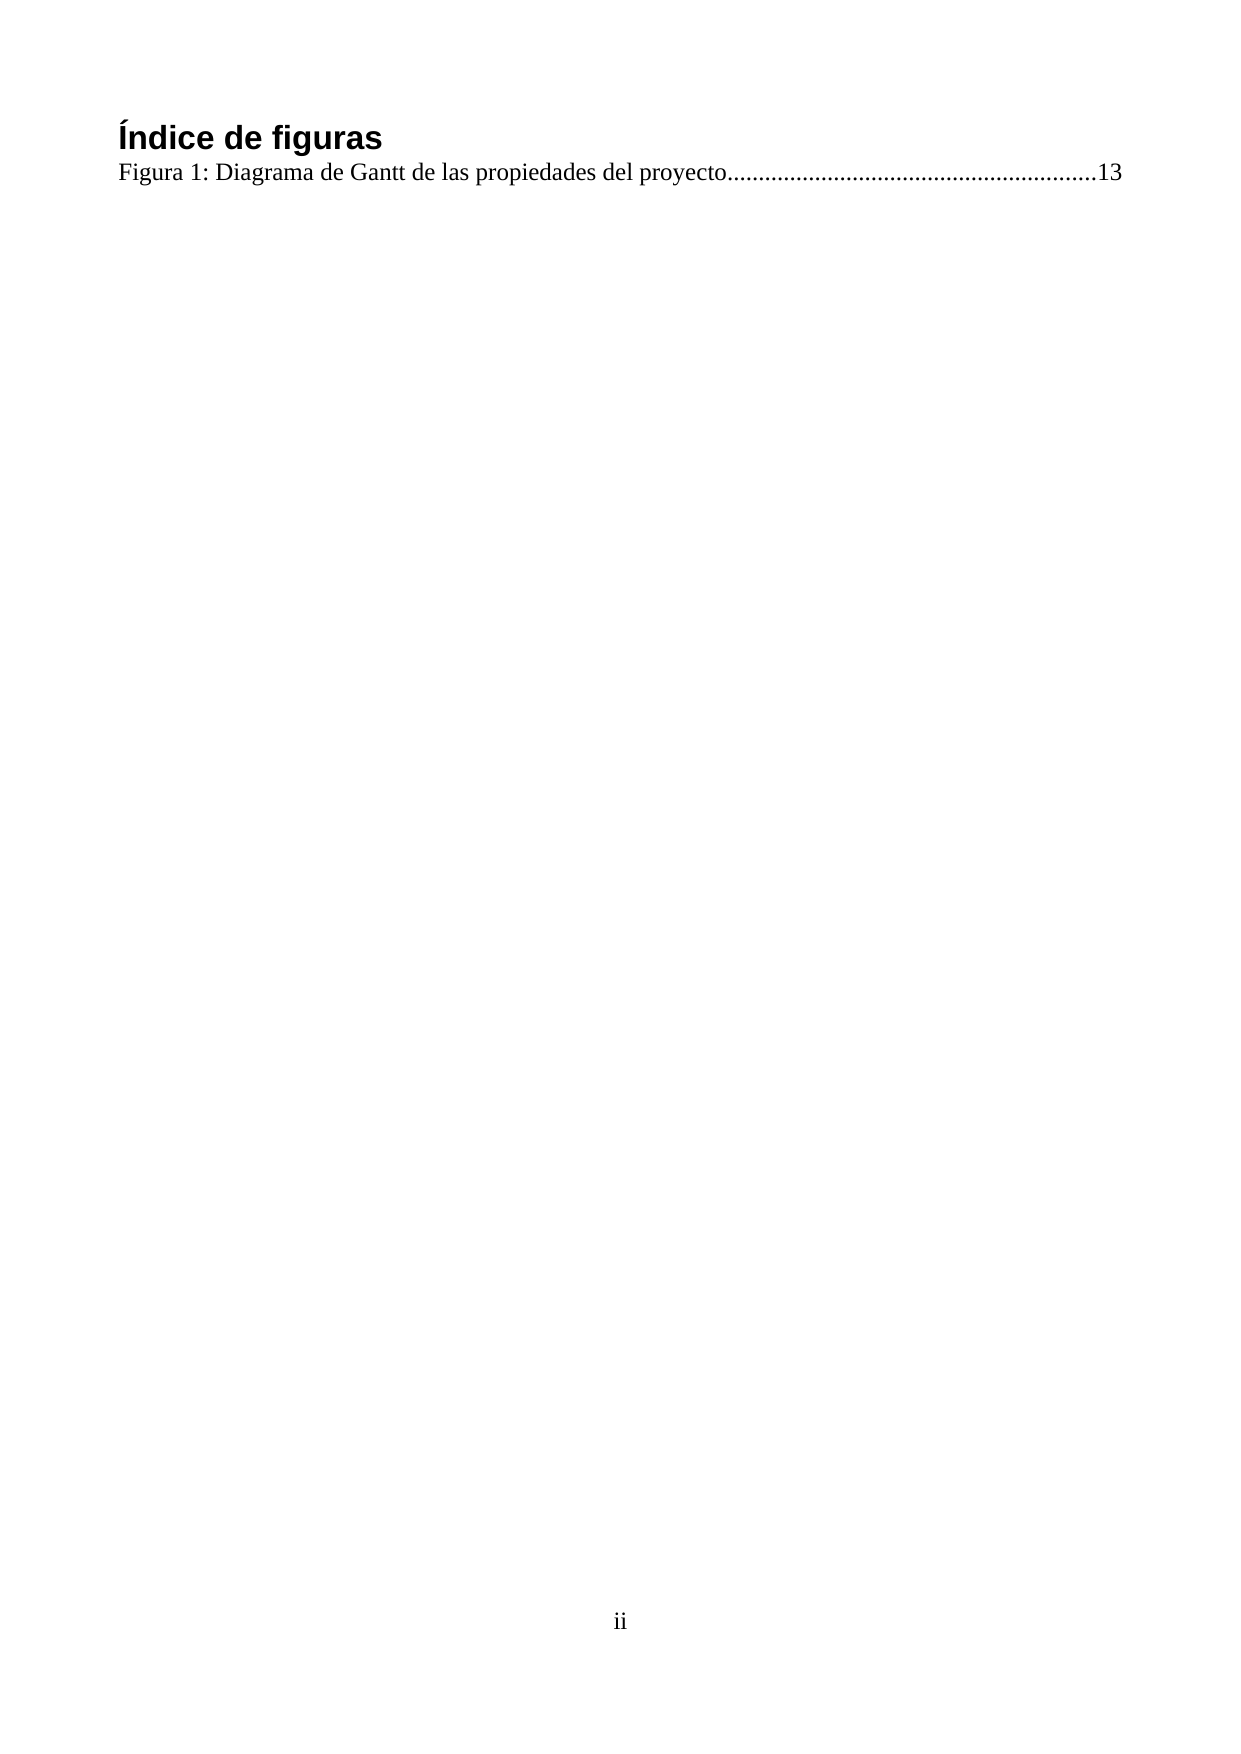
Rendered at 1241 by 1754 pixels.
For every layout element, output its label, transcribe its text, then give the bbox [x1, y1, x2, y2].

subtitle Índice de figuras [118, 118, 1122, 157]
text Figura 1: Diagrama de Gantt de las propiedades del proyecto 13 [118, 157, 1122, 185]
